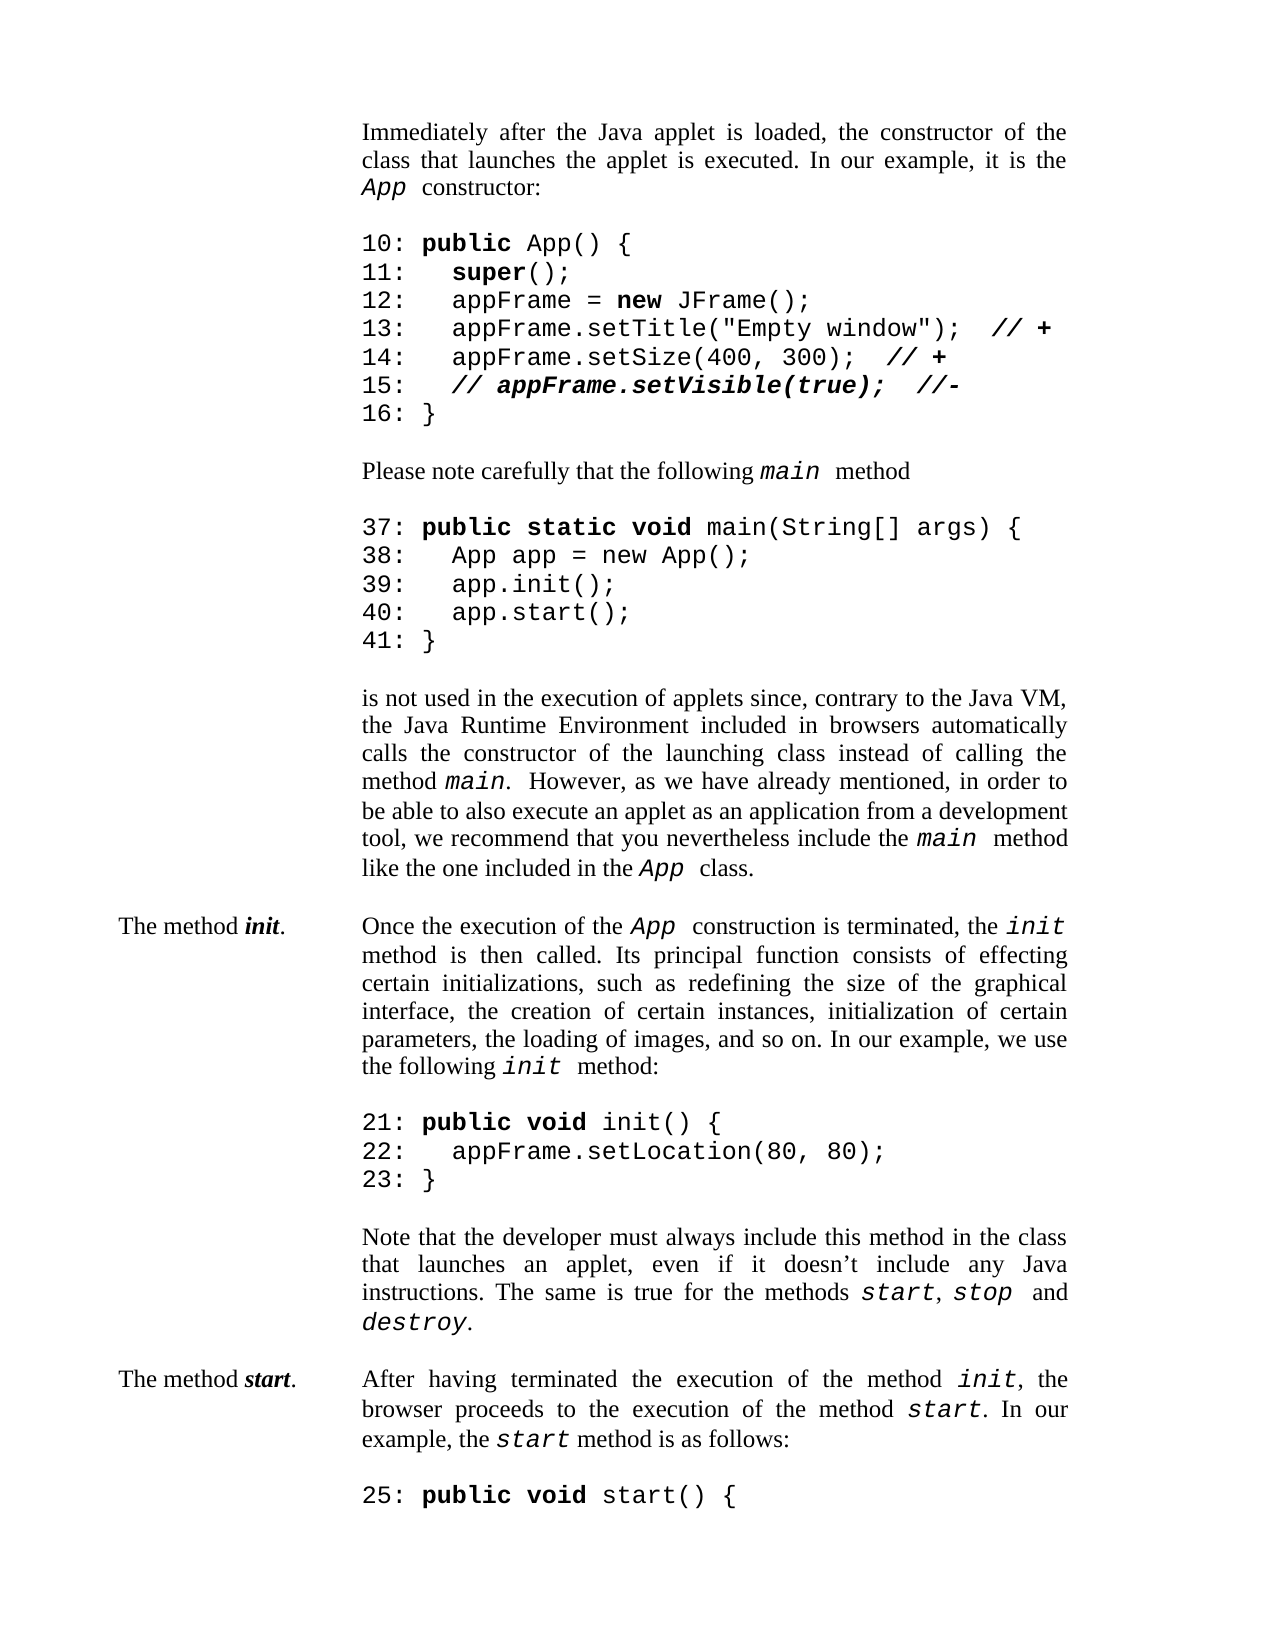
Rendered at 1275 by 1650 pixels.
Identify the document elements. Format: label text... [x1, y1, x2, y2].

table_header [111, 457, 354, 487]
table_header [111, 1223, 354, 1338]
table_header The method start. [111, 1365, 354, 1455]
table_header 37: public static void main(String[] args) { 38: App app = new App(); 39: app.init(); 40: app.start(); 41: } [354, 515, 1075, 656]
table_header [111, 118, 354, 203]
table_header The method init. [111, 912, 354, 1082]
table_header 10: public App() { 11: super(); 12: appFrame = new JFrame(); 13: appFrame.setTitle("Empty window"); // + 14: appFrame.setSize(400, 300); // + 15: // appFrame.setVisible(true); //- 16: } [354, 231, 1075, 429]
table_header Note that the developer must always include this method in the class that launches an applet, even if it doesn’t include any Java instructions. The same is true for the methods start, stop and destroy. [354, 1223, 1075, 1338]
table_header [111, 1110, 354, 1195]
table_header is not used in the execution of applets since, contrary to the Java VM, the Java Runtime Environment included in browsers automatically calls the constructor of the launching class instead of calling the method main. However, as we have already mentioned, in order to be able to also execute an applet as an application from a development tool, we recommend that you nevertheless include the main method like the one included in the App class. [354, 684, 1075, 884]
table_header [111, 684, 354, 884]
table_header 21: public void init() { 22: appFrame.setLocation(80, 80); 23: } [354, 1110, 1075, 1195]
table_header Once the execution of the App construction is terminated, the init method is then called. Its principal function consists of effecting certain initializations, such as redefining the size of the graphical interface, the creation of certain instances, initialization of certain parameters, the loading of images, and so on. In our example, we use the following init method: [354, 912, 1075, 1082]
table_header [111, 231, 354, 429]
table_header Please note carefully that the following main method [354, 457, 1075, 487]
table_header Immediately after the Java applet is loaded, the constructor of the class that launches the applet is executed. In our example, it is the App constructor: [354, 118, 1075, 203]
table_header [111, 1483, 354, 1511]
table_header 25: public void start() { [354, 1483, 1075, 1511]
table_header [111, 515, 354, 656]
table_header After having terminated the execution of the method init, the browser proceeds to the execution of the method start. In our example, the start method is as follows: [354, 1365, 1075, 1455]
